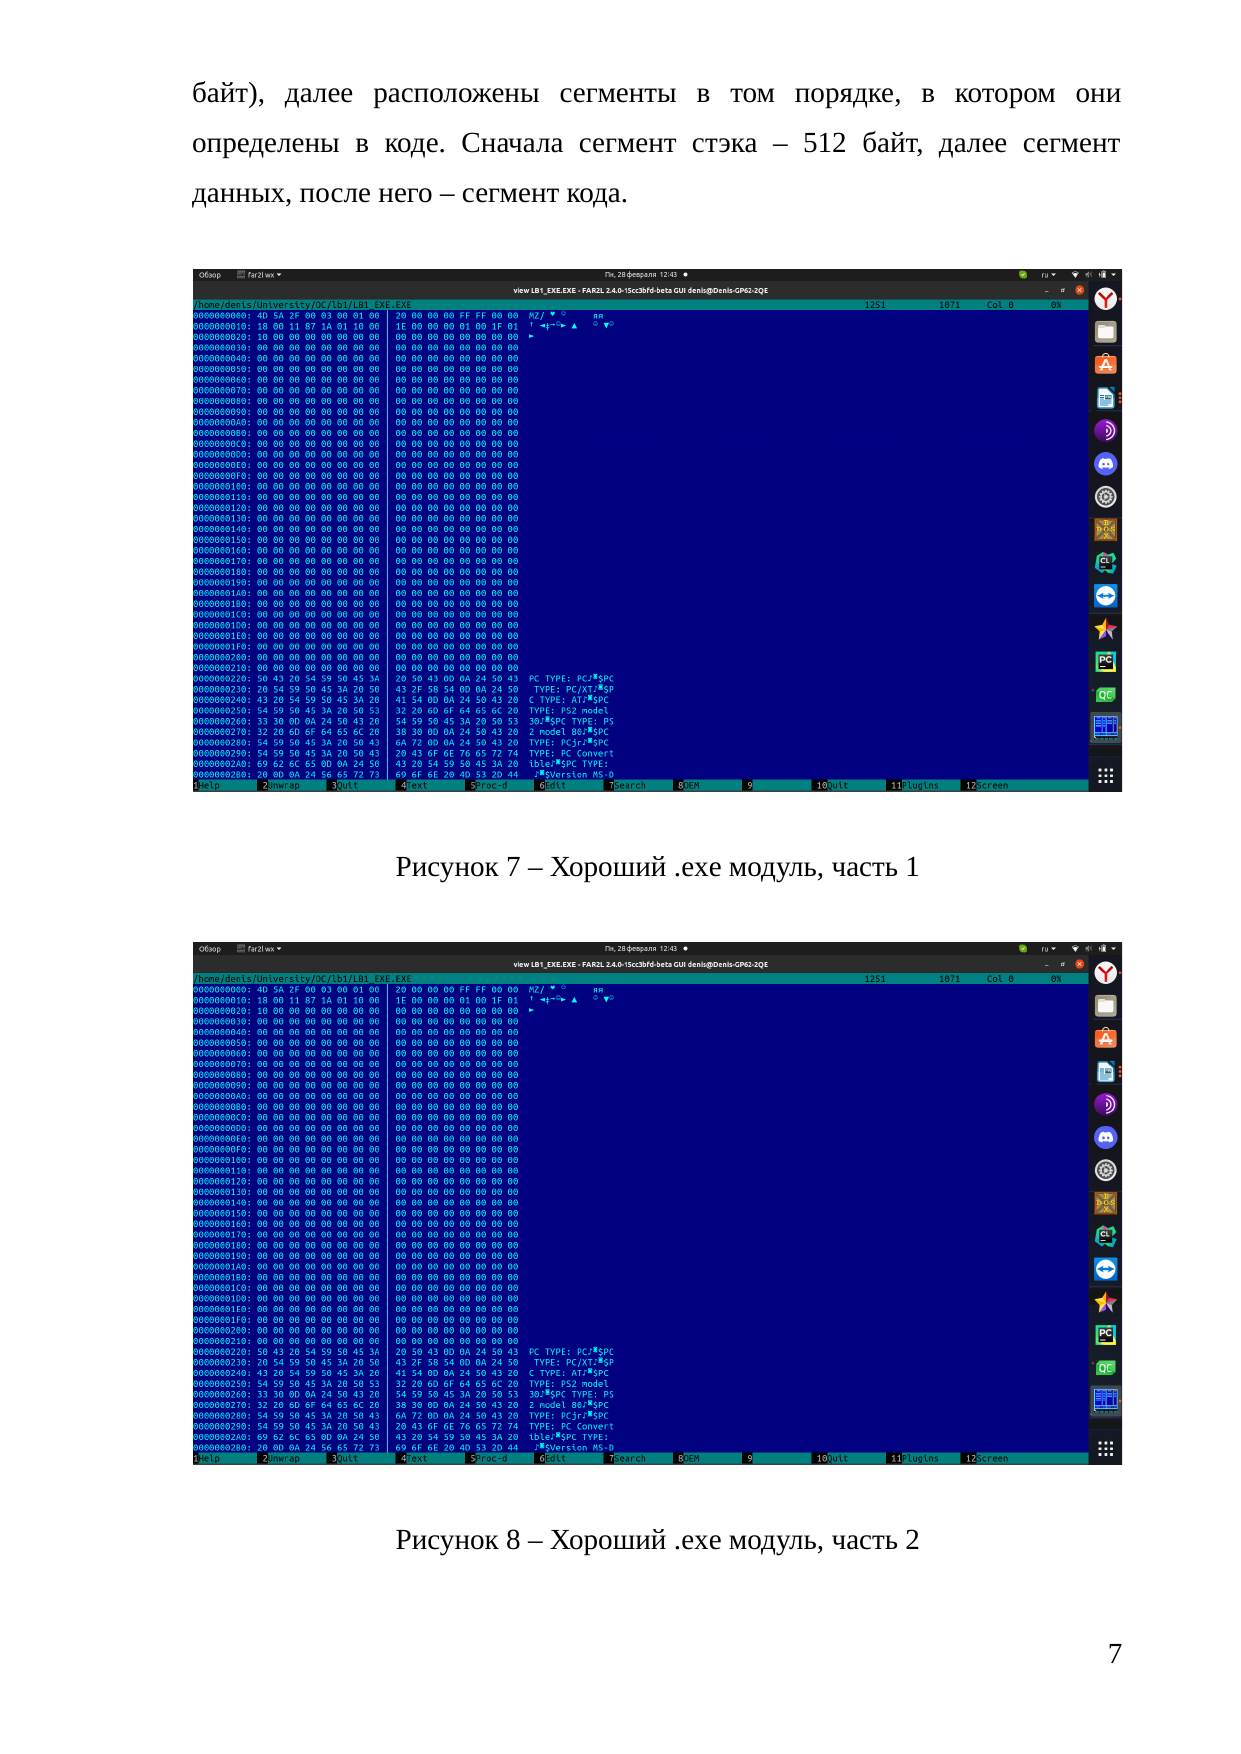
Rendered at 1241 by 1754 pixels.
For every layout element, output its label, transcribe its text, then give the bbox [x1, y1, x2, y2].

picture [193, 942, 1123, 1465]
picture [193, 269, 1123, 792]
text Рисунок 7 – Хороший .exe модуль, часть 1 [193, 849, 1122, 883]
text байт), далее расположены сегменты в том порядке, в котором они определены в коде. Сначала сегмент стэка – 512 байт, далее сегмент данных, после него – сегмент кода. [192, 75, 1122, 209]
text Рисунок 8 – Хороший .exe модуль, часть 2 [193, 1522, 1122, 1556]
